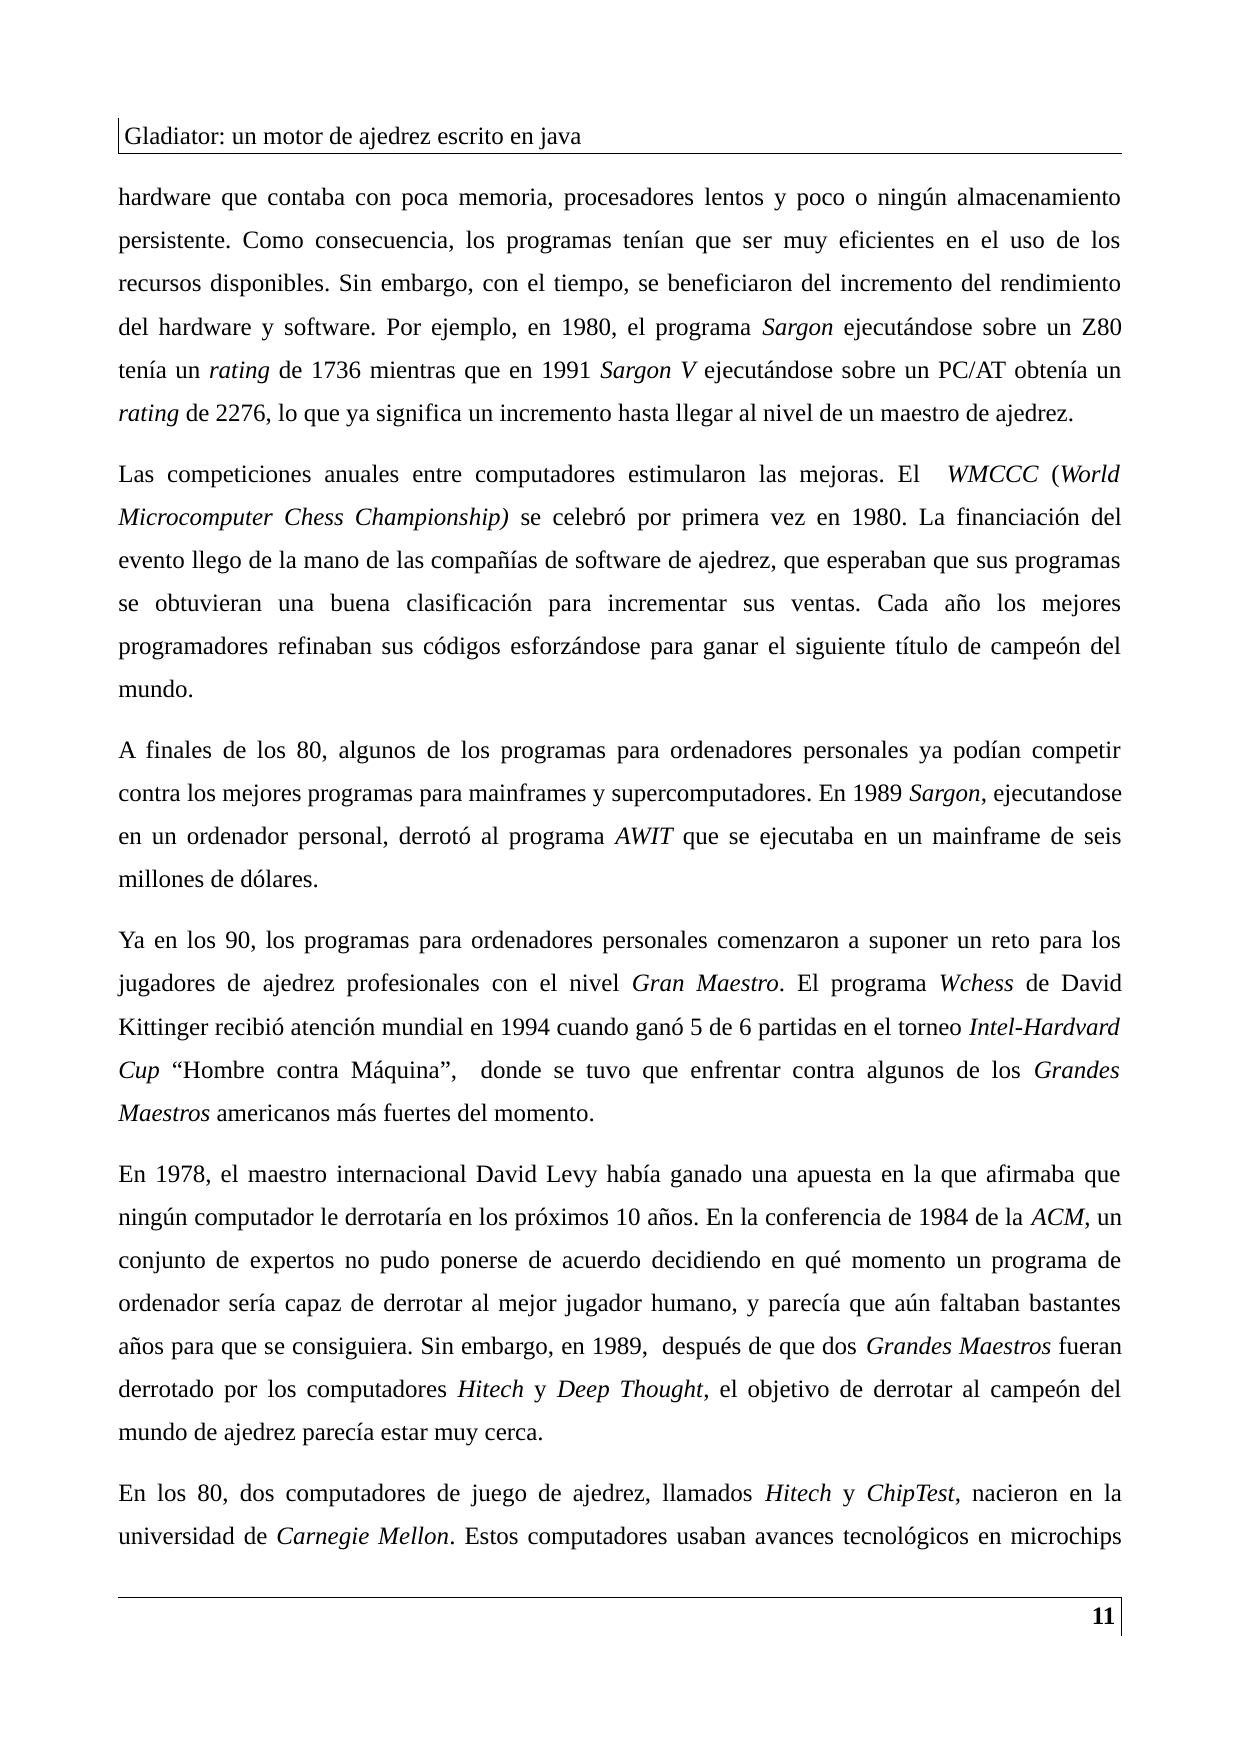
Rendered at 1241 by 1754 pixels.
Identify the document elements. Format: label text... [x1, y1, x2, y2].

text En los 80, dos computadores de juego de ajedrez, llamados Hitech y ChipTest, nacieron en la universidad de Carnegie Mellon. Estos computadores usaban avances tecnológicos en microchips [118, 1478, 1122, 1550]
text Las competiciones anuales entre computadores estimularon las mejoras. El WMCCC (World Microcomputer Chess Championship) se celebró por primera vez en 1980. La financiación del evento llego de la mano de las compañías de software de ajedrez, que esperaban que sus programas se obtuvieran una buena clasificación para incrementar sus ventas. Cada año los mejores programadores refinaban sus códigos esforzándose para ganar el siguiente título de campeón del mundo. [118, 459, 1122, 703]
text En 1978, el maestro internacional David Levy había ganado una apuesta en la que afirmaba que ningún computador le derrotaría en los próximos 10 años. En la conferencia de 1984 de la ACM, un conjunto de expertos no pudo ponerse de acuerdo decidiendo en qué momento un programa de ordenador sería capaz de derrotar al mejor jugador humano, y parecía que aún faltaban bastantes años para que se consiguiera. Sin embargo, en 1989, después de que dos Grandes Maestros fueran derrotado por los computadores Hitech y Deep Thought, el objetivo de derrotar al campeón del mundo de ajedrez parecía estar muy cerca. [118, 1159, 1122, 1446]
text Ya en los 90, los programas para ordenadores personales comenzaron a suponer un reto para los jugadores de ajedrez profesionales con el nivel Gran Maestro. El programa Wchess de David Kittinger recibió atención mundial en 1994 cuando ganó 5 de 6 partidas en el torneo Intel-Hardvard Cup “Hombre contra Máquina”, donde se tuvo que enfrentar contra algunos de los Grandes Maestros americanos más fuertes del momento. [118, 925, 1122, 1127]
text hardware que contaba con poca memoria, procesadores lentos y poco o ningún almacenamiento persistente. Como consecuencia, los programas tenían que ser muy eficientes en el uso de los recursos disponibles. Sin embargo, con el tiempo, se beneficiaron del incremento del rendimiento del hardware y software. Por ejemplo, en 1980, el programa Sargon ejecutándose sobre un Z80 tenía un rating de 1736 mientras que en 1991 Sargon V ejecutándose sobre un PC/AT obtenía un rating de 2276, lo que ya significa un incremento hasta llegar al nivel de un maestro de ajedrez. [118, 182, 1122, 427]
text A finales de los 80, algunos de los programas para ordenadores personales ya podían competir contra los mejores programas para mainframes y supercomputadores. En 1989 Sargon, ejecutandose en un ordenador personal, derrotó al programa AWIT que se ejecutaba en un mainframe de seis millones de dólares. [118, 735, 1122, 893]
